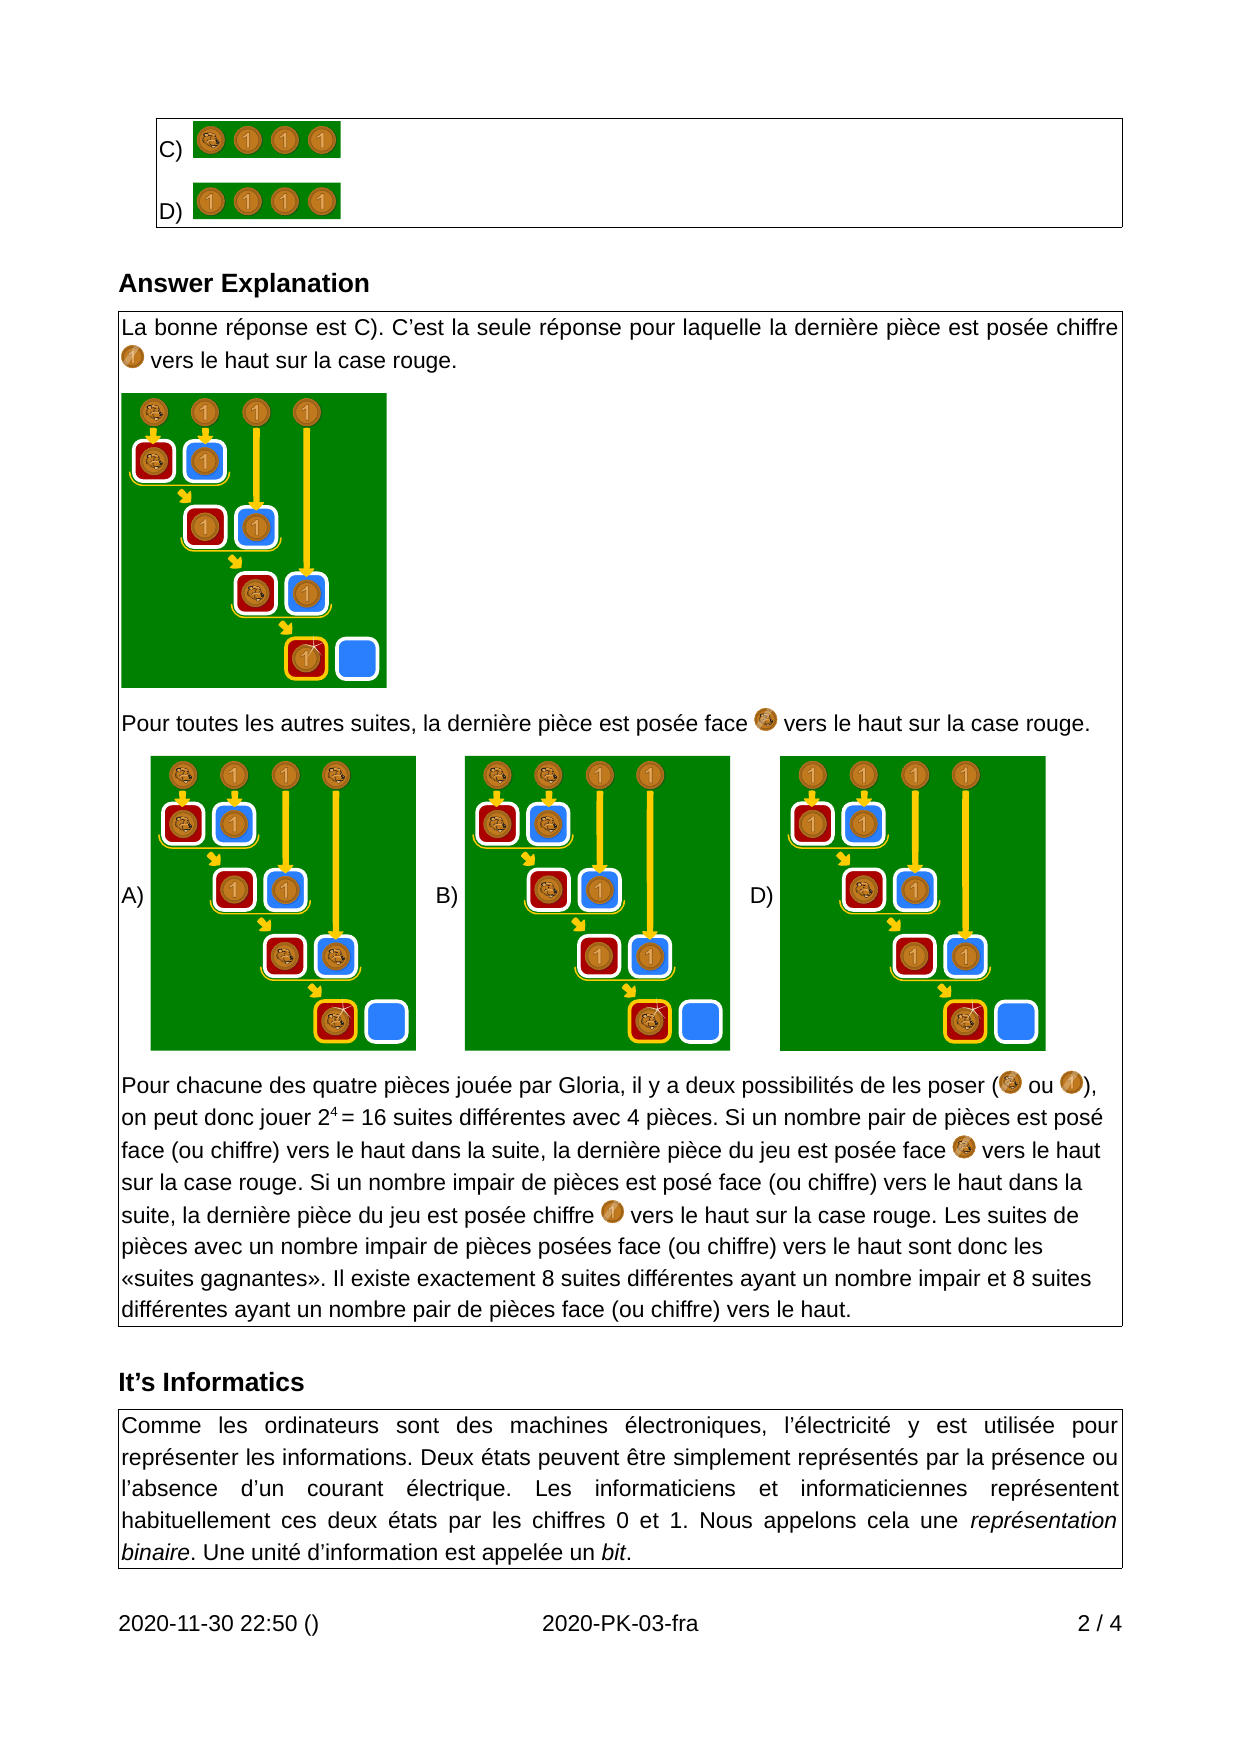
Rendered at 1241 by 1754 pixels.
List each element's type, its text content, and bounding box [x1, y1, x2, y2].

text Comme les ordinateurs sont des machines électroniques, l’électricité y est utilisée pour représenter les informations. Deux états peuvent être simplement représentés par la présence ou l’absence d’un courant électrique. Les informaticiens et informaticiennes représentent habituellement ces deux états par les chiffres 0 et 1. Nous appelons cela une représentation binaire. Une unité d’information est appelée un bit. [119, 1410, 1122, 1568]
subtitle It’s Informatics [118, 1366, 1122, 1397]
text Pour chacune des quatre pièces jouée par Gloria, il y a deux possibilités de les poser ( ou ), on peut donc jouer 24 = 16 suites différentes avec 4 pièces. Si un nombre pair de pièces est posé face (ou chiffre) vers le haut dans la suite, la dernière pièce du jeu est posée face vers le haut sur la case rouge. Si un nombre impair de pièces est posé face (ou chiffre) vers le haut dans la suite, la dernière pièce du jeu est posée chiffre vers le haut sur la case rouge. Les suites de pièces avec un nombre impair de pièces posées face (ou chiffre) vers le haut sont donc les «suites gagnantes». Il existe exactement 8 suites différentes ayant un nombre impair et 8 suites différentes ayant un nombre pair de pièces face (ou chiffre) vers le haut. [119, 1068, 1122, 1326]
subtitle Answer Explanation [118, 268, 1122, 298]
text La bonne réponse est C). C’est la seule réponse pour laquelle la dernière pièce est posée chiffre vers le haut sur la case rouge. [119, 312, 1122, 373]
text A) B) D) [119, 753, 1122, 1051]
text Pour toutes les autres suites, la dernière pièce est posée face vers le haut sur la case rouge. [119, 705, 1122, 736]
